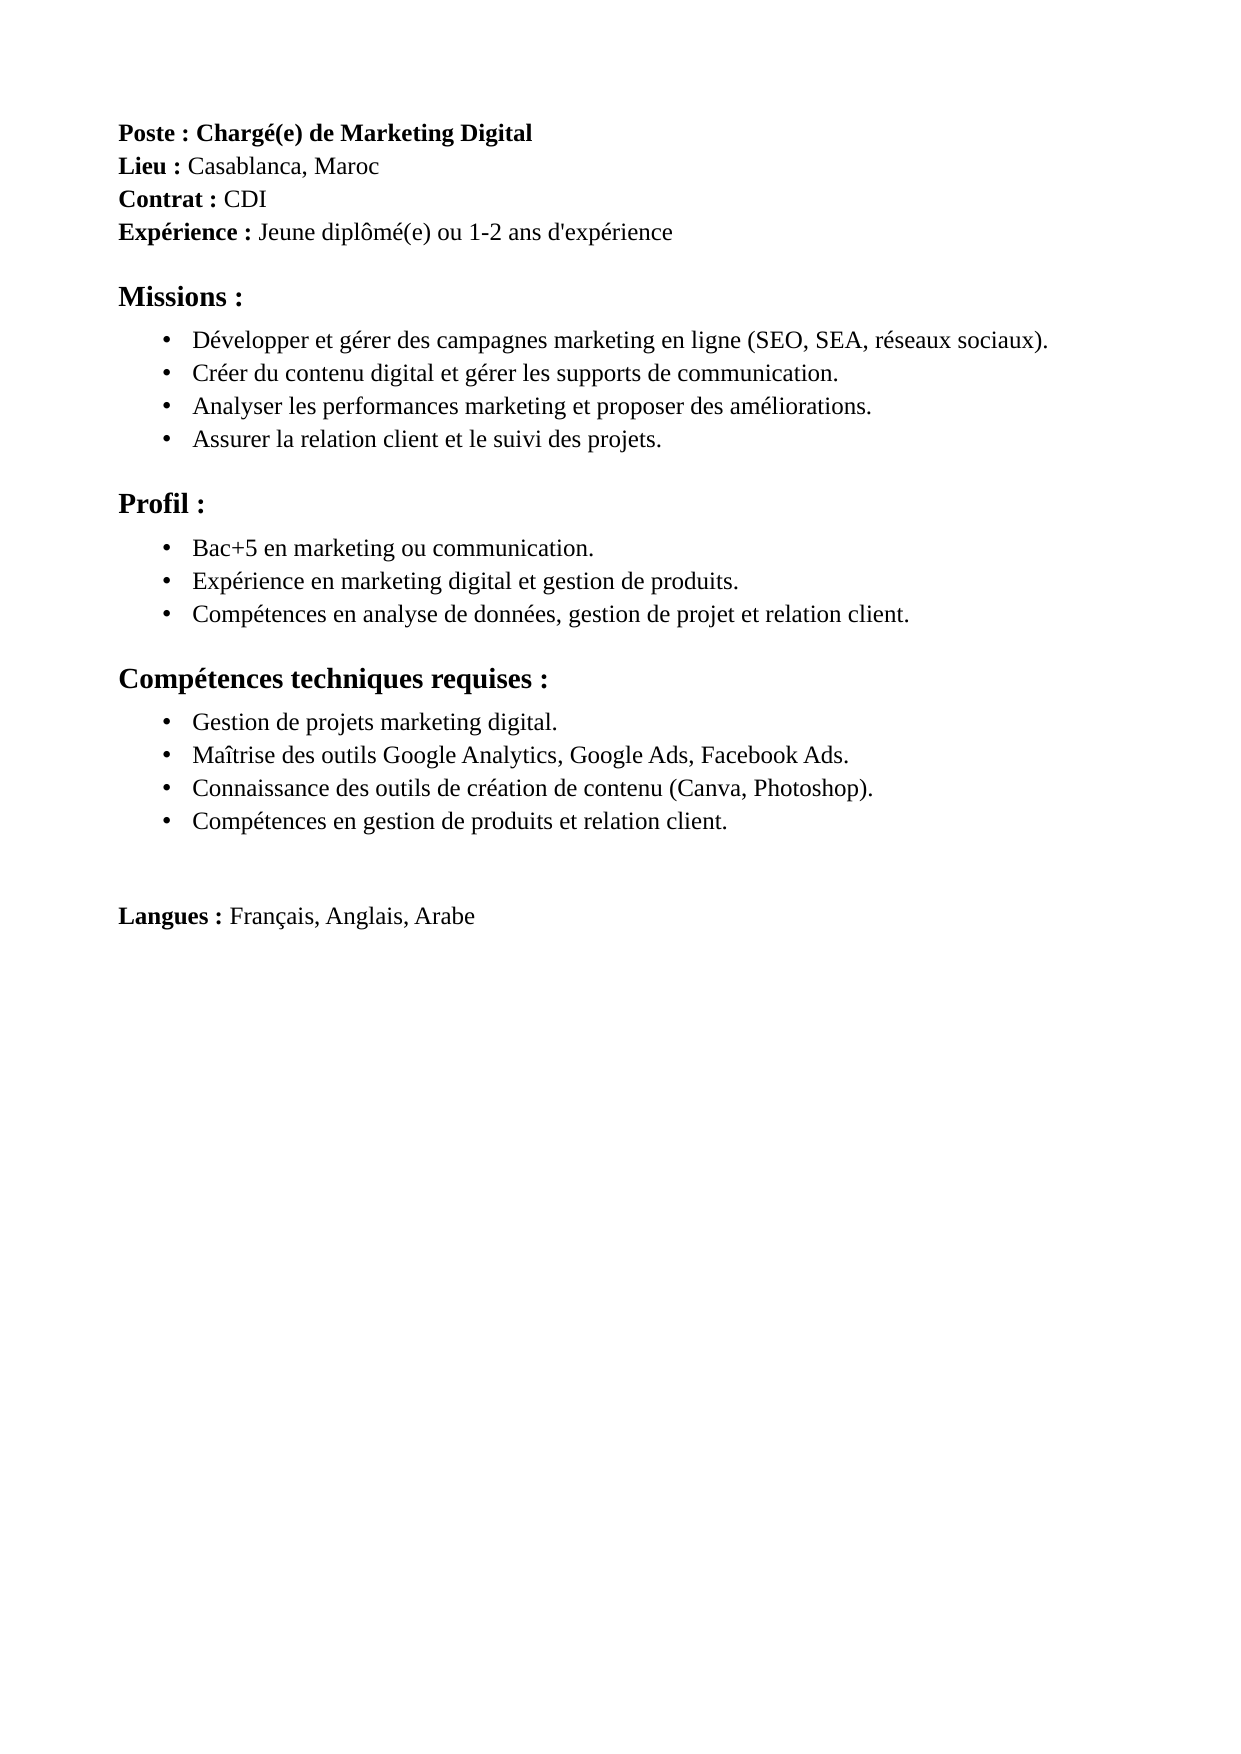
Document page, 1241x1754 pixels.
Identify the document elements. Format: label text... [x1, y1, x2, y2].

list Compétences en gestion de produits et relation client. [162, 806, 1122, 835]
list Créer du contenu digital et gérer les supports de communication. [162, 358, 1122, 387]
list Connaissance des outils de création de contenu (Canva, Photoshop). [162, 773, 1122, 802]
subtitle Missions : [118, 279, 1122, 313]
list Gestion de projets marketing digital. [162, 707, 1122, 736]
list Développer et gérer des campagnes marketing en ligne (SEO, SEA, réseaux sociaux). [162, 325, 1122, 354]
list Maîtrise des outils Google Analytics, Google Ads, Facebook Ads. [162, 740, 1122, 769]
list Bac+5 en marketing ou communication. [162, 533, 1122, 561]
subtitle Compétences techniques requises : [118, 661, 1122, 694]
list Assurer la relation client et le suivi des projets. [162, 424, 1122, 453]
text Poste : Chargé(e) de Marketing Digital Lieu : Casablanca, Maroc Contrat : CDI Expérience : Jeune diplômé(e) ou 1-2 ans d'expérience [118, 118, 1122, 246]
list Analyser les performances marketing et proposer des améliorations. [162, 391, 1122, 420]
subtitle Profil : [118, 487, 1122, 520]
list Compétences en analyse de données, gestion de projet et relation client. [162, 599, 1122, 627]
list Expérience en marketing digital et gestion de produits. [162, 566, 1122, 594]
text Langues : Français, Anglais, Arabe [118, 901, 1122, 930]
